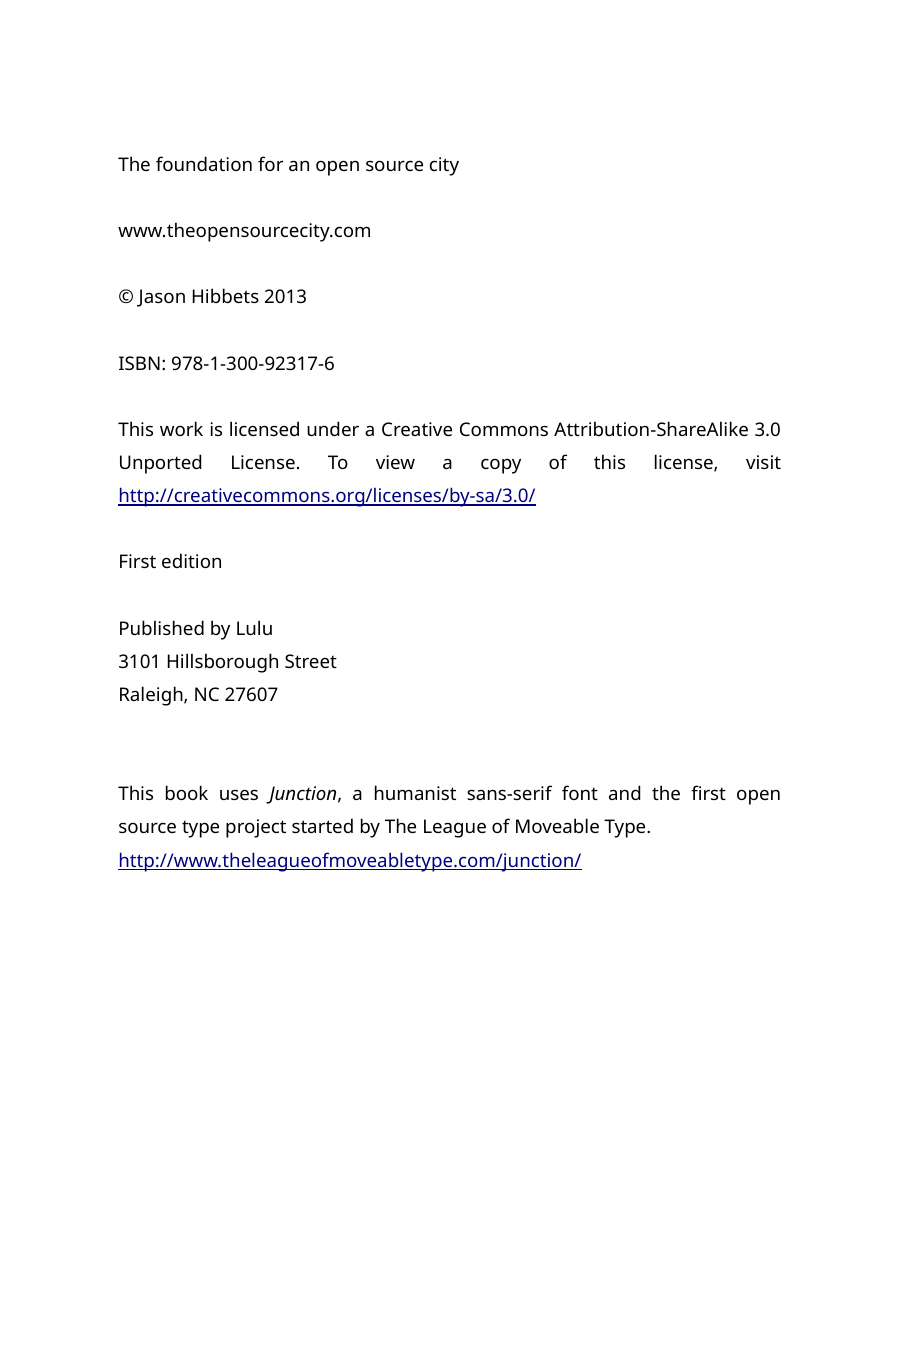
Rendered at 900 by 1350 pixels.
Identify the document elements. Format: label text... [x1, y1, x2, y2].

text www.theopensourcecity.com [118, 217, 782, 243]
text The foundation for an open source city [118, 151, 782, 177]
text 3101 Hillsborough Street [118, 648, 782, 674]
text ISBN: 978-1-300-92317-6 [118, 350, 782, 376]
text http://www.theleagueofmoveabletype.com/junction/ [118, 847, 782, 872]
text This work is licensed under a Creative Commons Attribution-ShareAlike 3.0 Unported License. To view a copy of this license, visit http://creativecommons.org/licenses/by-sa/3.0/ [118, 416, 782, 508]
text Published by Lulu [118, 615, 782, 641]
text This book uses Junction, a humanist sans-serif font and the first open source type project started by The League of Moveable Type. [118, 781, 782, 839]
text © Jason Hibbets 2013 [118, 284, 782, 309]
text Raleigh, NC 27607 [118, 681, 782, 707]
text First edition [118, 549, 782, 574]
